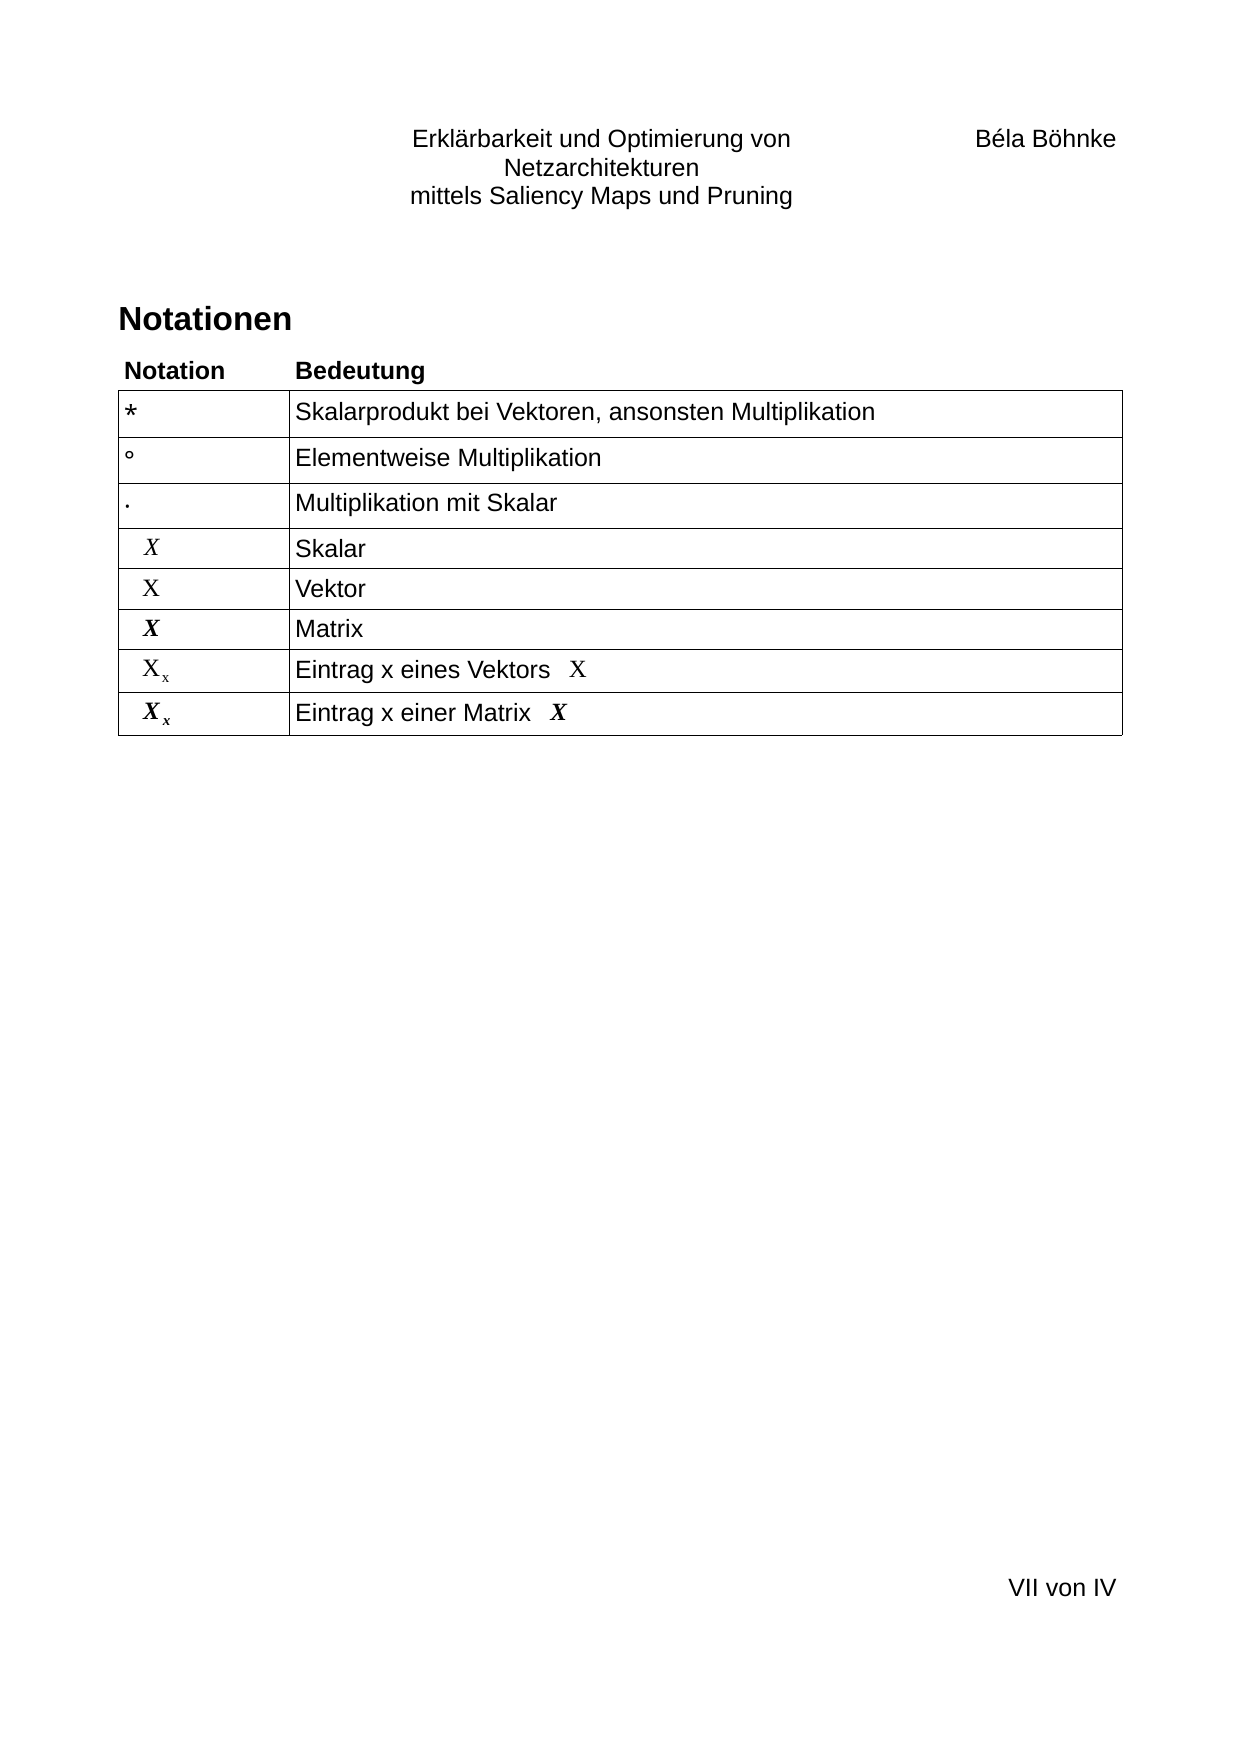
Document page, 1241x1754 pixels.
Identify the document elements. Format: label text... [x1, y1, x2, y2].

table_cell Skalar [290, 529, 1122, 568]
table_cell Multiplikation mit Skalar [290, 484, 1122, 528]
table_cell [119, 693, 289, 735]
table_cell Matrix [290, 610, 1122, 649]
table_cell [119, 569, 289, 609]
table_cell Eintrag x einer Matrix [290, 693, 1122, 735]
table_cell [119, 650, 289, 692]
table_cell Elementweise Multiplikation [290, 438, 1122, 482]
table_cell [119, 610, 289, 649]
table_cell ° [119, 438, 289, 482]
table_header Notation [118, 350, 289, 390]
table_cell Vektor [290, 569, 1122, 609]
table_header Bedeutung [289, 350, 1122, 390]
table_cell · [119, 484, 289, 528]
table_cell Skalarprodukt bei Vektoren, ansonsten Multiplikation [290, 391, 1122, 437]
table_cell Eintrag x eines Vektors [290, 650, 1122, 692]
table_cell [119, 529, 289, 568]
table_cell * [119, 391, 289, 437]
subtitle Notationen [118, 299, 1122, 337]
